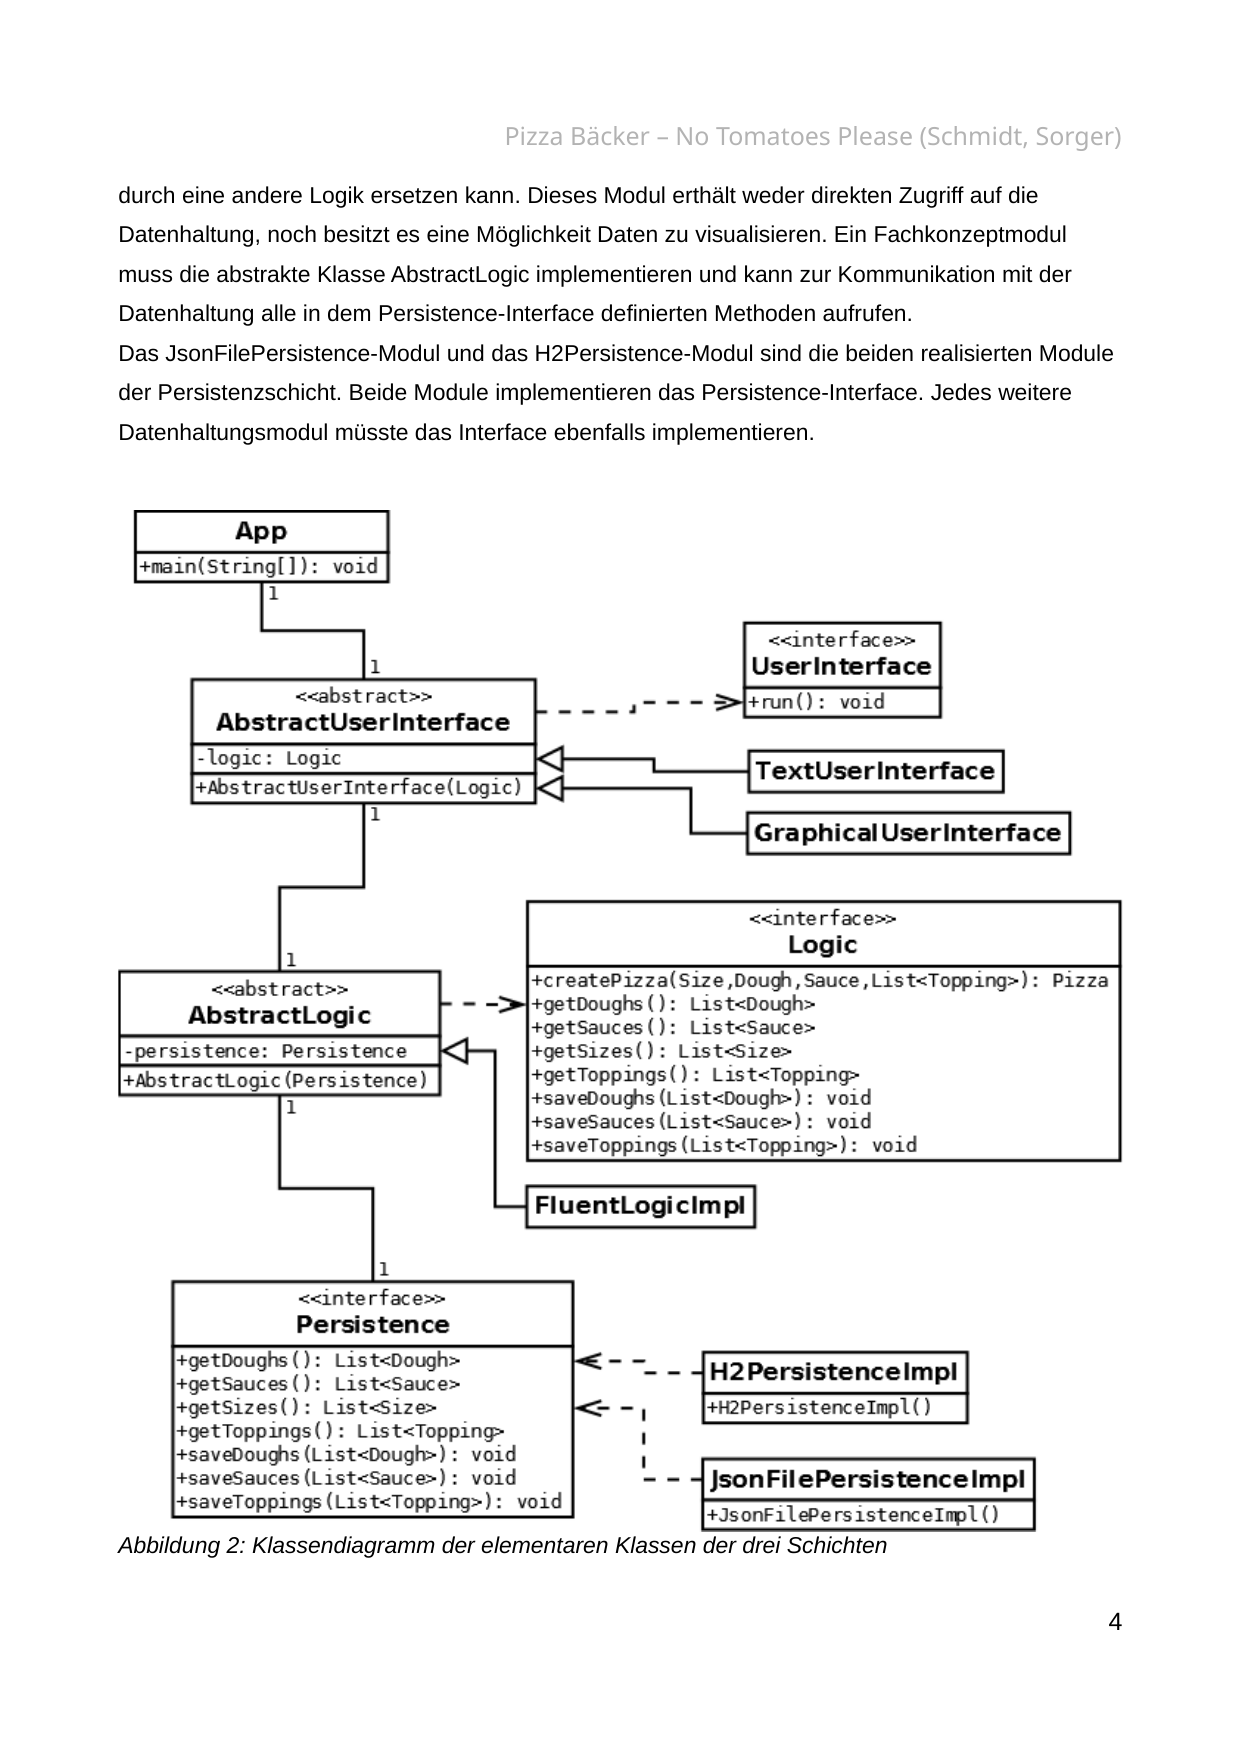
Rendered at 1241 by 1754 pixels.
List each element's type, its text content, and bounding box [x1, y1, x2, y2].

text Das JsonFilePersistence-Modul und das H2Persistence-Modul sind die beiden realisierten Module der Persistenzschicht. Beide Module implementieren das Persistence-Interface. Jedes weitere Datenhaltungsmodul müsste das Interface ebenfalls implementieren. [118, 339, 1122, 445]
picture [118, 510, 1123, 1532]
text durch eine andere Logik ersetzen kann. Dieses Modul erthält weder direkten Zugriff auf die Datenhaltung, noch besitzt es eine Möglichkeit Daten zu visualisieren. Ein Fachkonzeptmodul muss die abstrakte Klasse AbstractLogic implementieren und kann zur Kommunikation mit der Datenhaltung alle in dem Persistence-Interface definierten Methoden aufrufen. [118, 182, 1122, 326]
text Abbildung 2: Klassendiagramm der elementaren Klassen der drei Schichten [118, 1532, 1122, 1558]
